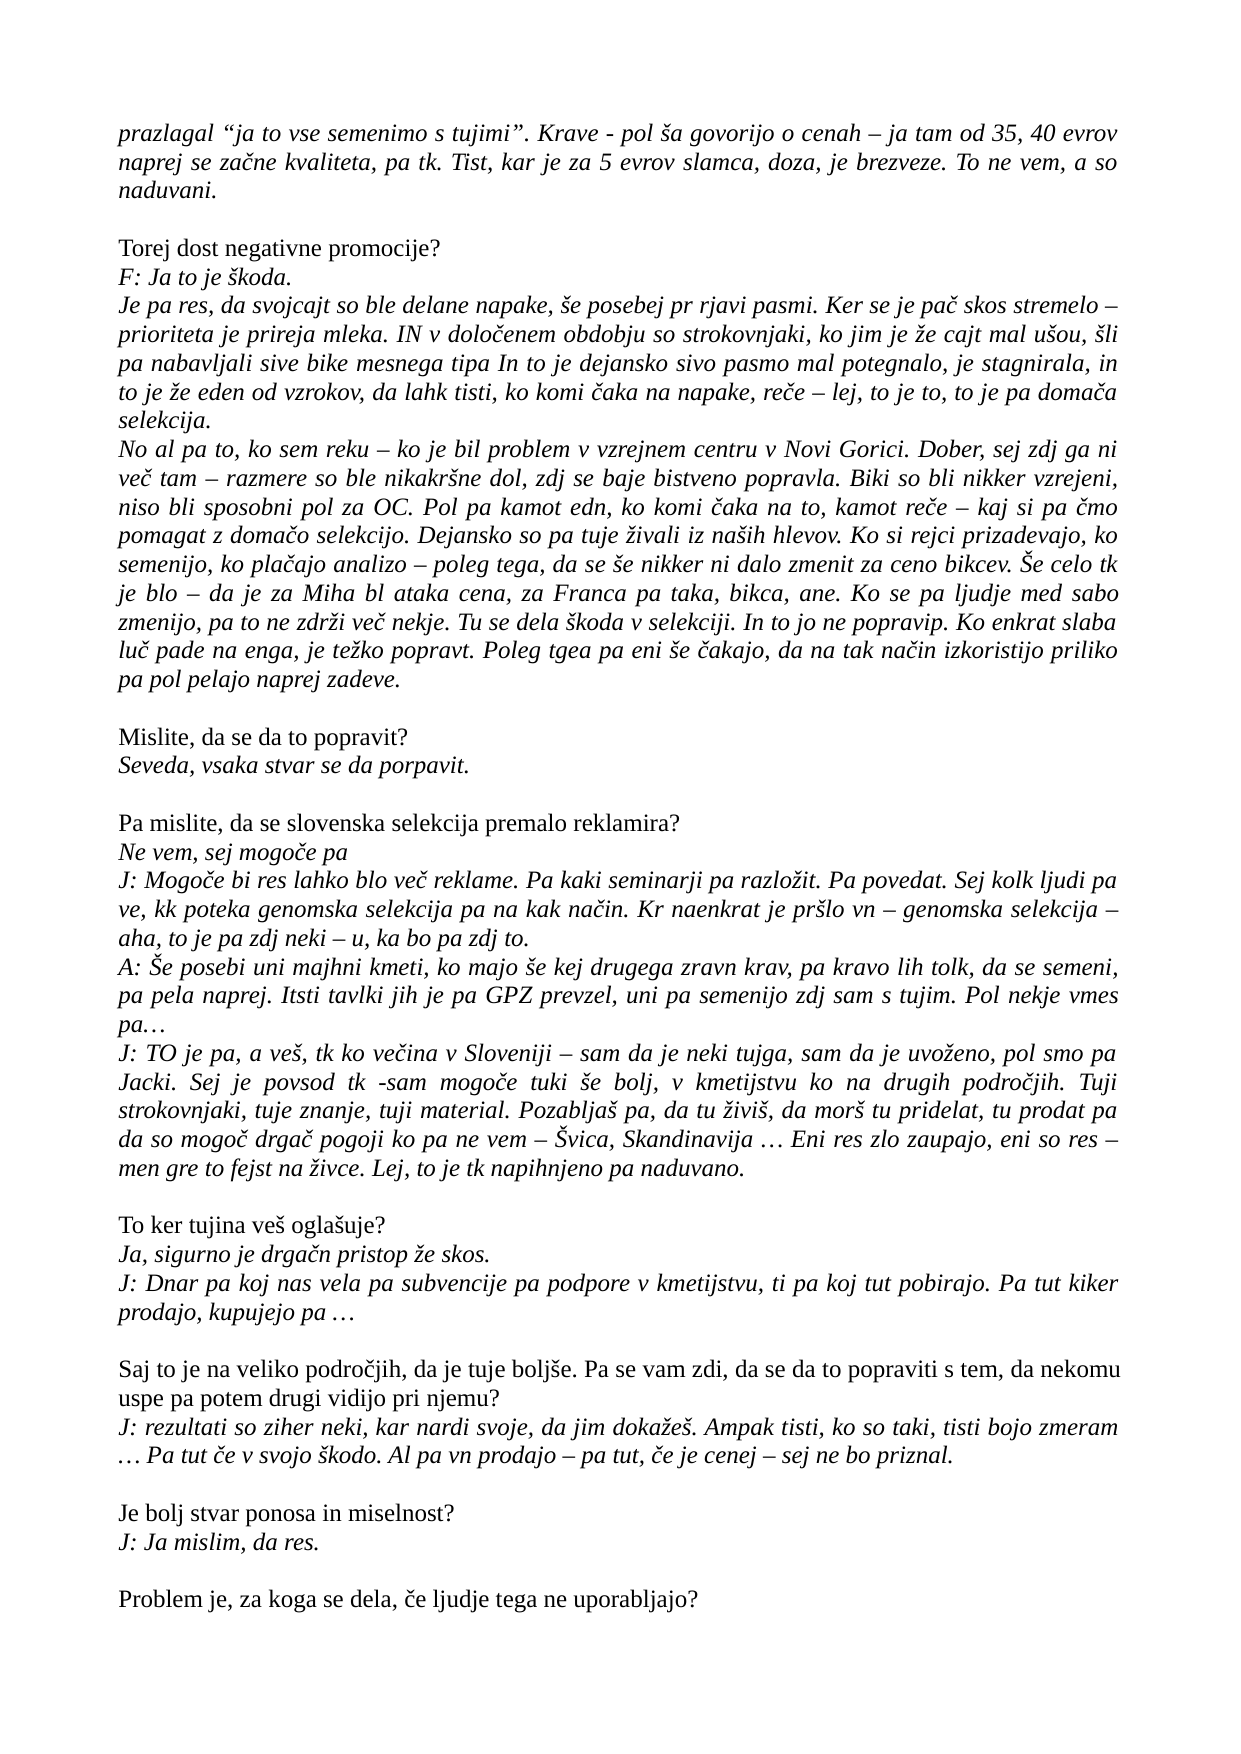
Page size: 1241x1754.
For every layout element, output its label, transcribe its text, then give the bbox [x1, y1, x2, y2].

text Torej dost negativne promocije? [118, 233, 1122, 262]
text Saj to je na veliko področjih, da je tuje boljše. Pa se vam zdi, da se da to popraviti s tem, da nekomu uspe pa potem drugi vidijo pri njemu? [118, 1354, 1122, 1412]
text Je pa res, da svojcajt so ble delane napake, še posebej pr rjavi pasmi. Ker se je pač skos stremelo – prioriteta je prireja mleka. IN v določenem obdobju so strokovnjaki, ko jim je že cajt mal ušou, šli pa nabavljali sive bike mesnega tipa In to je dejansko sivo pasmo mal potegnalo, je stagnirala, in to je že eden od vzrokov, da lahk tisti, ko komi čaka na napake, reče – lej, to je to, to je pa domača selekcija. [118, 291, 1122, 434]
text Ja, sigurno je drgačn pristop že skos. [118, 1239, 1122, 1268]
text J: Mogoče bi res lahko blo več reklame. Pa kaki seminarji pa razložit. Pa povedat. Sej kolk ljudi pa ve, kk poteka genomska selekcija pa na kak način. Kr naenkrat je pršlo vn – genomska selekcija – aha, to je pa zdj neki – u, ka bo pa zdj to. [118, 866, 1122, 952]
text J: rezultati so ziher neki, kar nardi svoje, da jim dokažeš. Ampak tisti, ko so taki, tisti bojo zmeram … Pa tut če v svojo škodo. Al pa vn prodajo – pa tut, če je cenej – sej ne bo priznal. [118, 1412, 1122, 1469]
text prazlagal “ja to vse semenimo s tujimi”. Krave - pol ša govorijo o cenah – ja tam od 35, 40 evrov naprej se začne kvaliteta, pa tk. Tist, kar je za 5 evrov slamca, doza, je brezveze. To ne vem, a so naduvani. [118, 118, 1122, 204]
text No al pa to, ko sem reku – ko je bil problem v vzrejnem centru v Novi Gorici. Dober, sej zdj ga ni več tam – razmere so ble nikakršne dol, zdj se baje bistveno popravla. Biki so bli nikker vzrejeni, niso bli sposobni pol za OC. Pol pa kamot edn, ko komi čaka na to, kamot reče – kaj si pa čmo pomagat z domačo selekcijo. Dejansko so pa tuje živali iz naših hlevov. Ko si rejci prizadevajo, ko semenijo, ko plačajo analizo – poleg tega, da se še nikker ni dalo zmenit za ceno bikcev. Še celo tk je blo – da je za Miha bl ataka cena, za Franca pa taka, bikca, ane. Ko se pa ljudje med sabo zmenijo, pa to ne zdrži več nekje. Tu se dela škoda v selekciji. In to jo ne popravip. Ko enkrat slaba luč pade na enga, je težko popravt. Poleg tgea pa eni še čakajo, da na tak način izkoristijo priliko pa pol pelajo naprej zadeve. [118, 434, 1122, 693]
text F: Ja to je škoda. [118, 262, 1122, 291]
text Pa mislite, da se slovenska selekcija premalo reklamira? [118, 808, 1122, 837]
text J: TO je pa, a veš, tk ko večina v Sloveniji – sam da je neki tujga, sam da je uvoženo, pol smo pa Jacki. Sej je povsod tk -sam mogoče tuki še bolj, v kmetijstvu ko na drugih področjih. Tuji strokovnjaki, tuje znanje, tuji material. Pozabljaš pa, da tu živiš, da morš tu pridelat, tu prodat pa da so mogoč drgač pogoji ko pa ne vem – Švica, Skandinavija … Eni res zlo zaupajo, eni so res – men gre to fejst na živce. Lej, to je tk napihnjeno pa naduvano. [118, 1038, 1122, 1182]
text Ne vem, sej mogoče pa [118, 837, 1122, 866]
text A: Še posebi uni majhni kmeti, ko majo še kej drugega zravn krav, pa kravo lih tolk, da se semeni, pa pela naprej. Itsti tavlki jih je pa GPZ prevzel, uni pa semenijo zdj sam s tujim. Pol nekje vmes pa… [118, 952, 1122, 1038]
text Seveda, vsaka stvar se da porpavit. [118, 751, 1122, 779]
text To ker tujina veš oglašuje? [118, 1211, 1122, 1239]
text Problem je, za koga se dela, če ljudje tega ne uporabljajo? [118, 1584, 1122, 1613]
text J: Ja mislim, da res. [118, 1527, 1122, 1556]
text J: Dnar pa koj nas vela pa subvencije pa podpore v kmetijstvu, ti pa koj tut pobirajo. Pa tut kiker prodajo, kupujejo pa … [118, 1268, 1122, 1326]
text Je bolj stvar ponosa in miselnost? [118, 1498, 1122, 1527]
text Mislite, da se da to popravit? [118, 722, 1122, 751]
